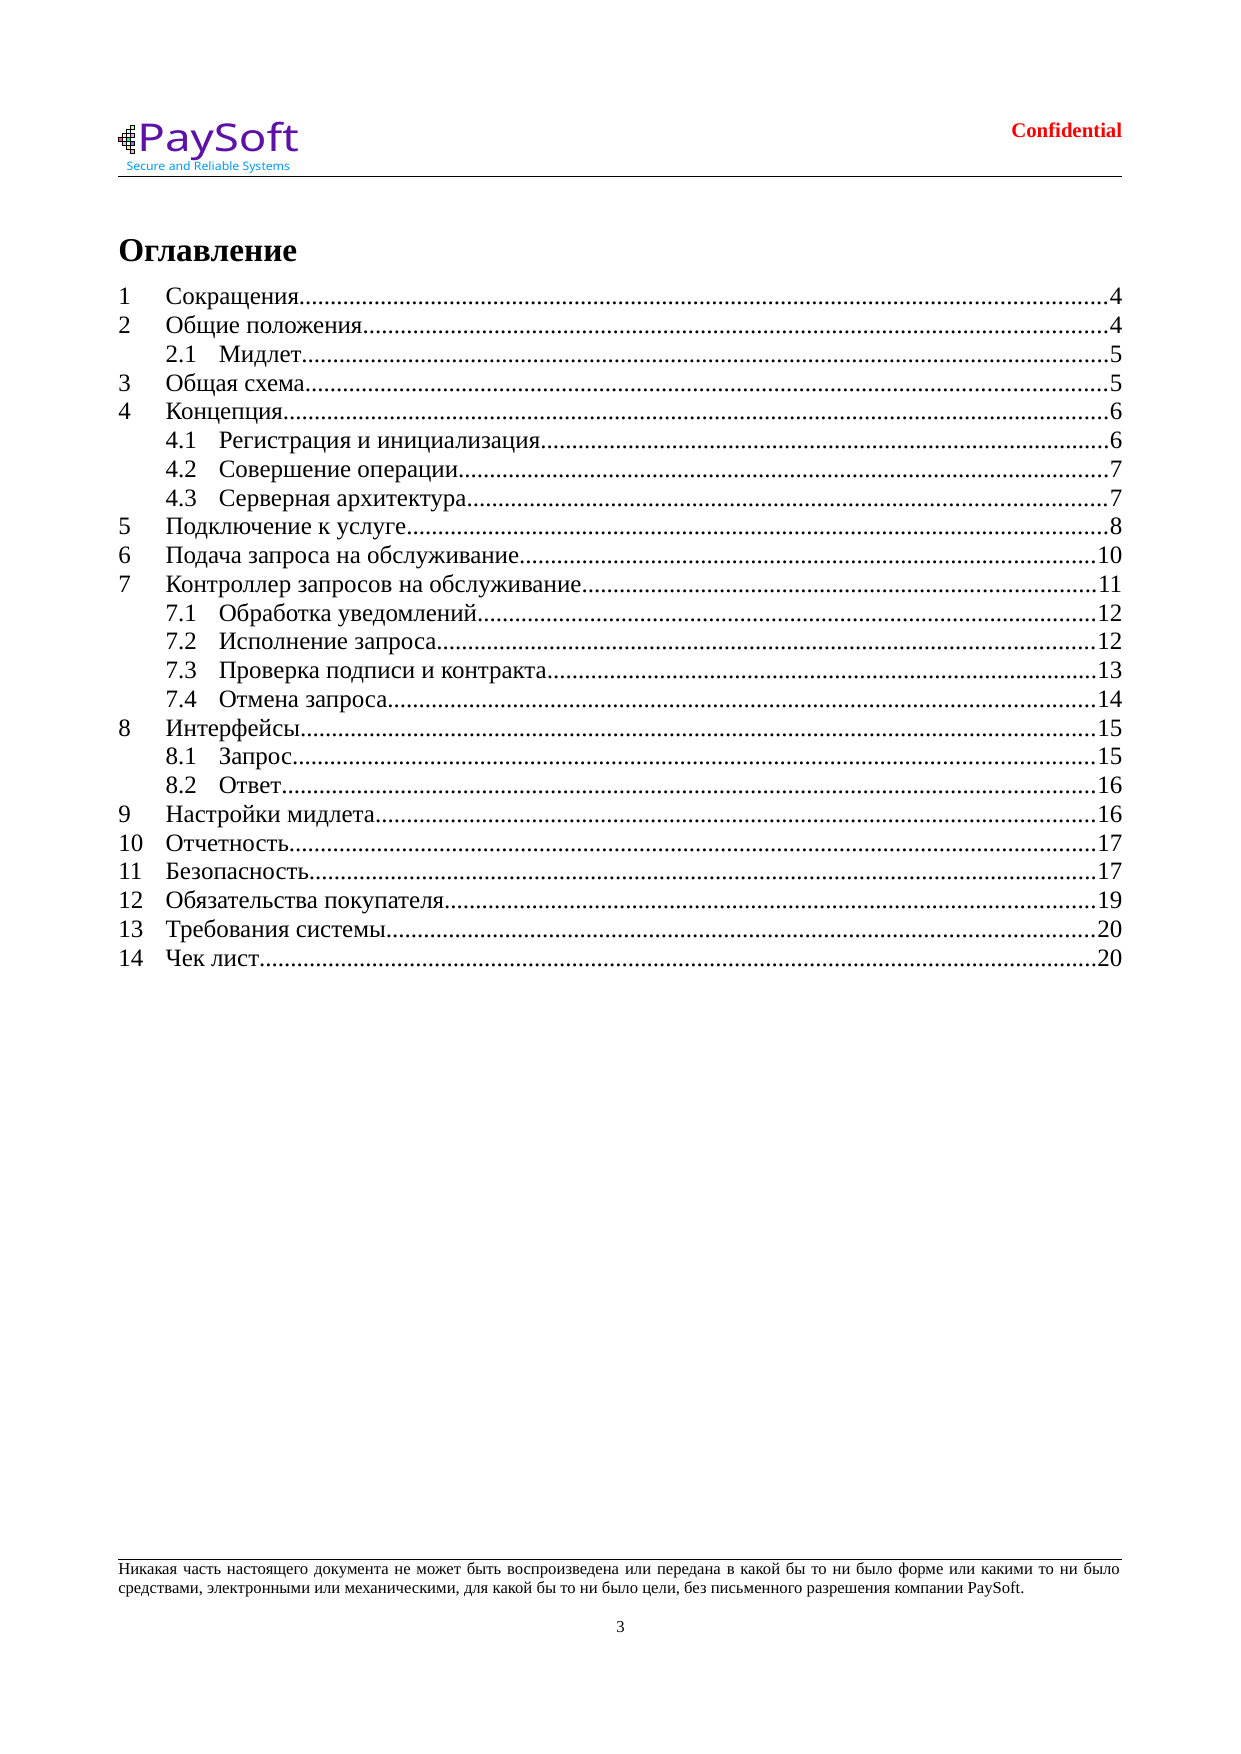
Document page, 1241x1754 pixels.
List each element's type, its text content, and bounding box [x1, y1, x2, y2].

text 7.1 Обработка уведомлений 12 [165, 598, 1122, 626]
text 4.2 Совершение операции 7 [165, 454, 1122, 483]
text 2 Общие положения 4 [118, 310, 1122, 339]
text 8 Интерфейсы 15 [118, 713, 1122, 741]
text 8.1 Запрос 15 [165, 741, 1122, 770]
subtitle Оглавление [118, 231, 1122, 269]
text 7.4 Отмена запроса 14 [165, 684, 1122, 713]
text 11 Безопасность 17 [118, 856, 1122, 885]
text 7.3 Проверка подписи и контракта 13 [165, 655, 1122, 684]
text 9 Настройки мидлета 16 [118, 799, 1122, 828]
text 6 Подача запроса на обслуживание 10 [118, 540, 1122, 569]
text 14 Чек лист 20 [118, 943, 1122, 971]
text 4 Концепция 6 [118, 396, 1122, 425]
text 7.2 Исполнение запроса 12 [165, 626, 1122, 655]
text 12 Обязательства покупателя 19 [118, 885, 1122, 914]
text 7 Контроллер запросов на обслуживание 11 [118, 569, 1122, 598]
text 2.1 Мидлет 5 [165, 339, 1122, 368]
text 8.2 Ответ 16 [165, 770, 1122, 799]
text 3 Общая схема 5 [118, 368, 1122, 396]
text 13 Требования системы 20 [118, 914, 1122, 943]
text 10 Отчетность 17 [118, 828, 1122, 856]
text 4.3 Серверная архитектура 7 [165, 483, 1122, 511]
text 4.1 Регистрация и инициализация 6 [165, 425, 1122, 454]
text 1 Сокращения 4 [118, 281, 1122, 310]
text 5 Подключение к услуге 8 [118, 511, 1122, 540]
